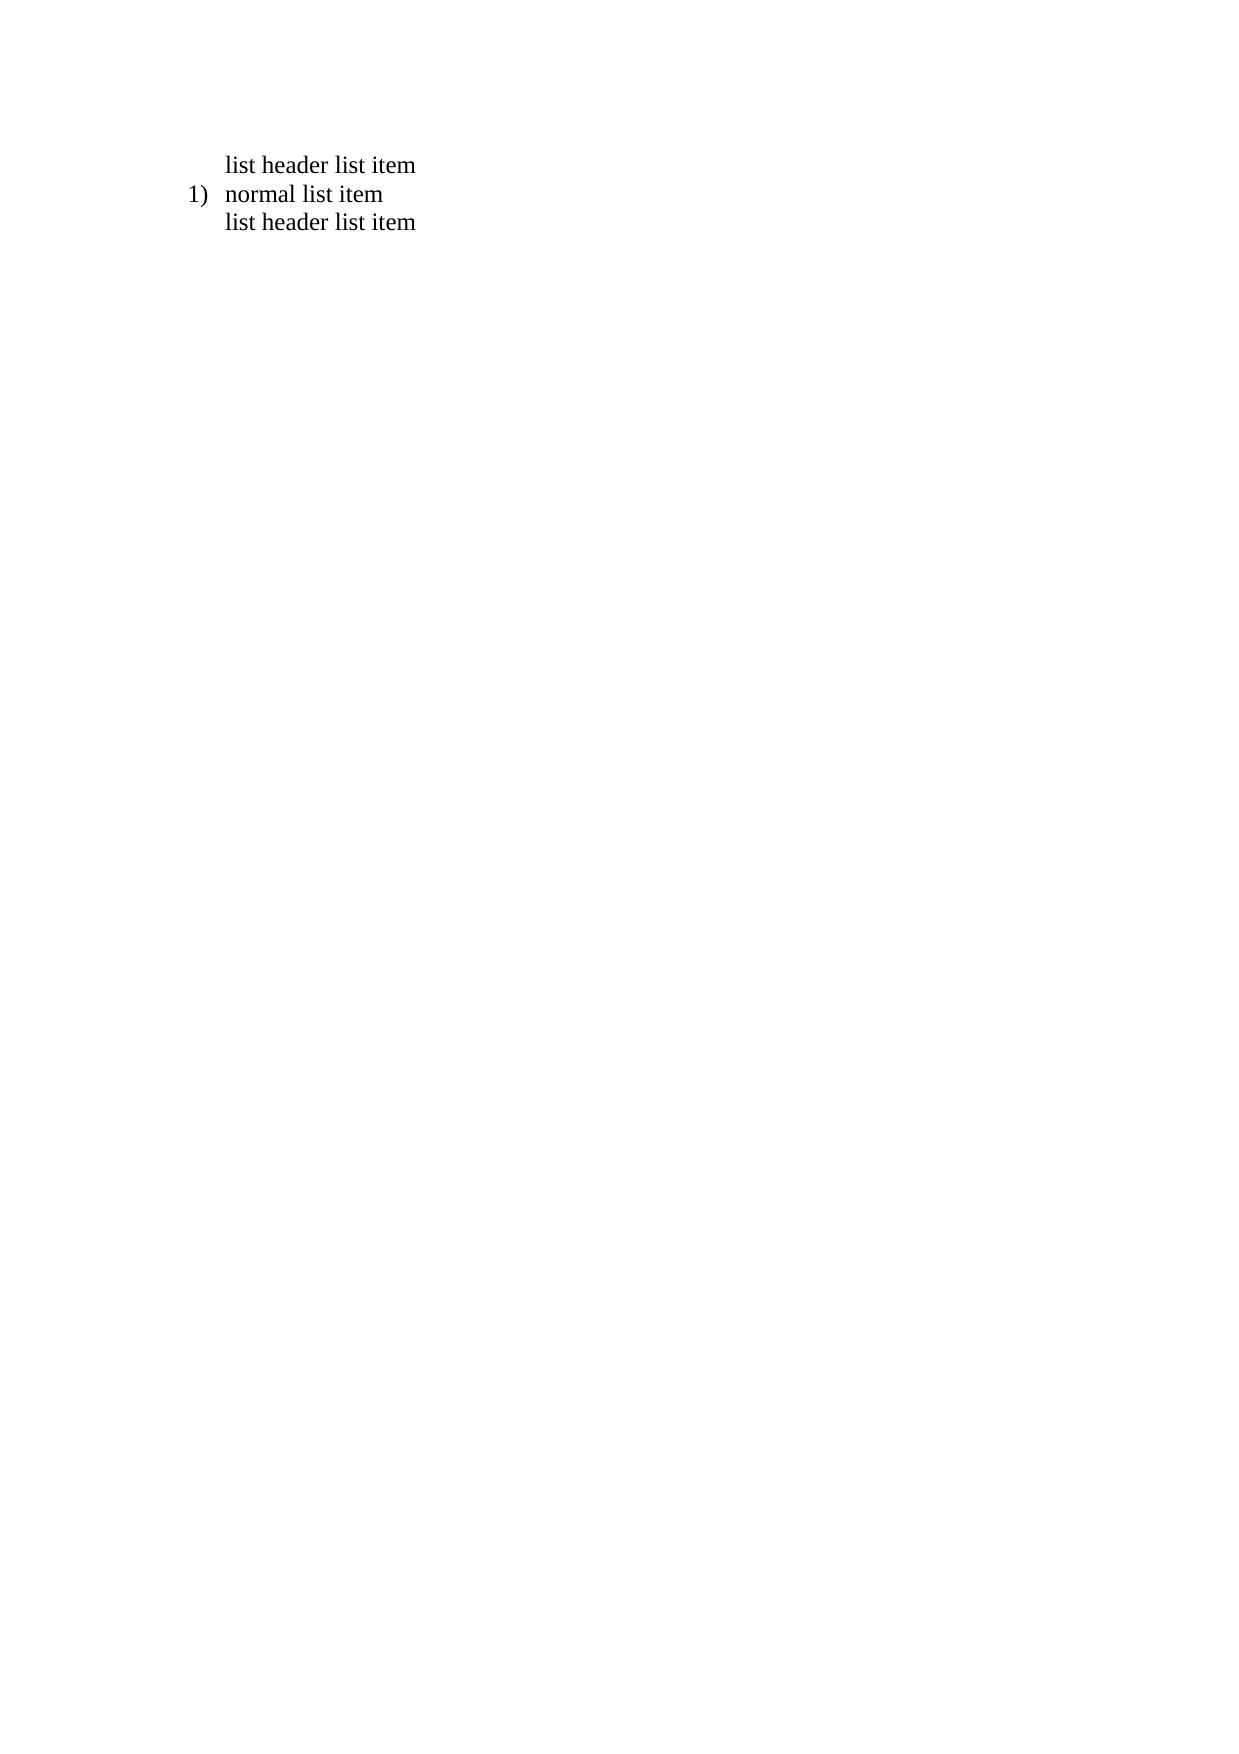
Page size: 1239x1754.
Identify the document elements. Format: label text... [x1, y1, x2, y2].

list list header list item [187, 150, 1089, 179]
list list header list item [187, 207, 1089, 236]
list normal list item [187, 179, 1089, 207]
